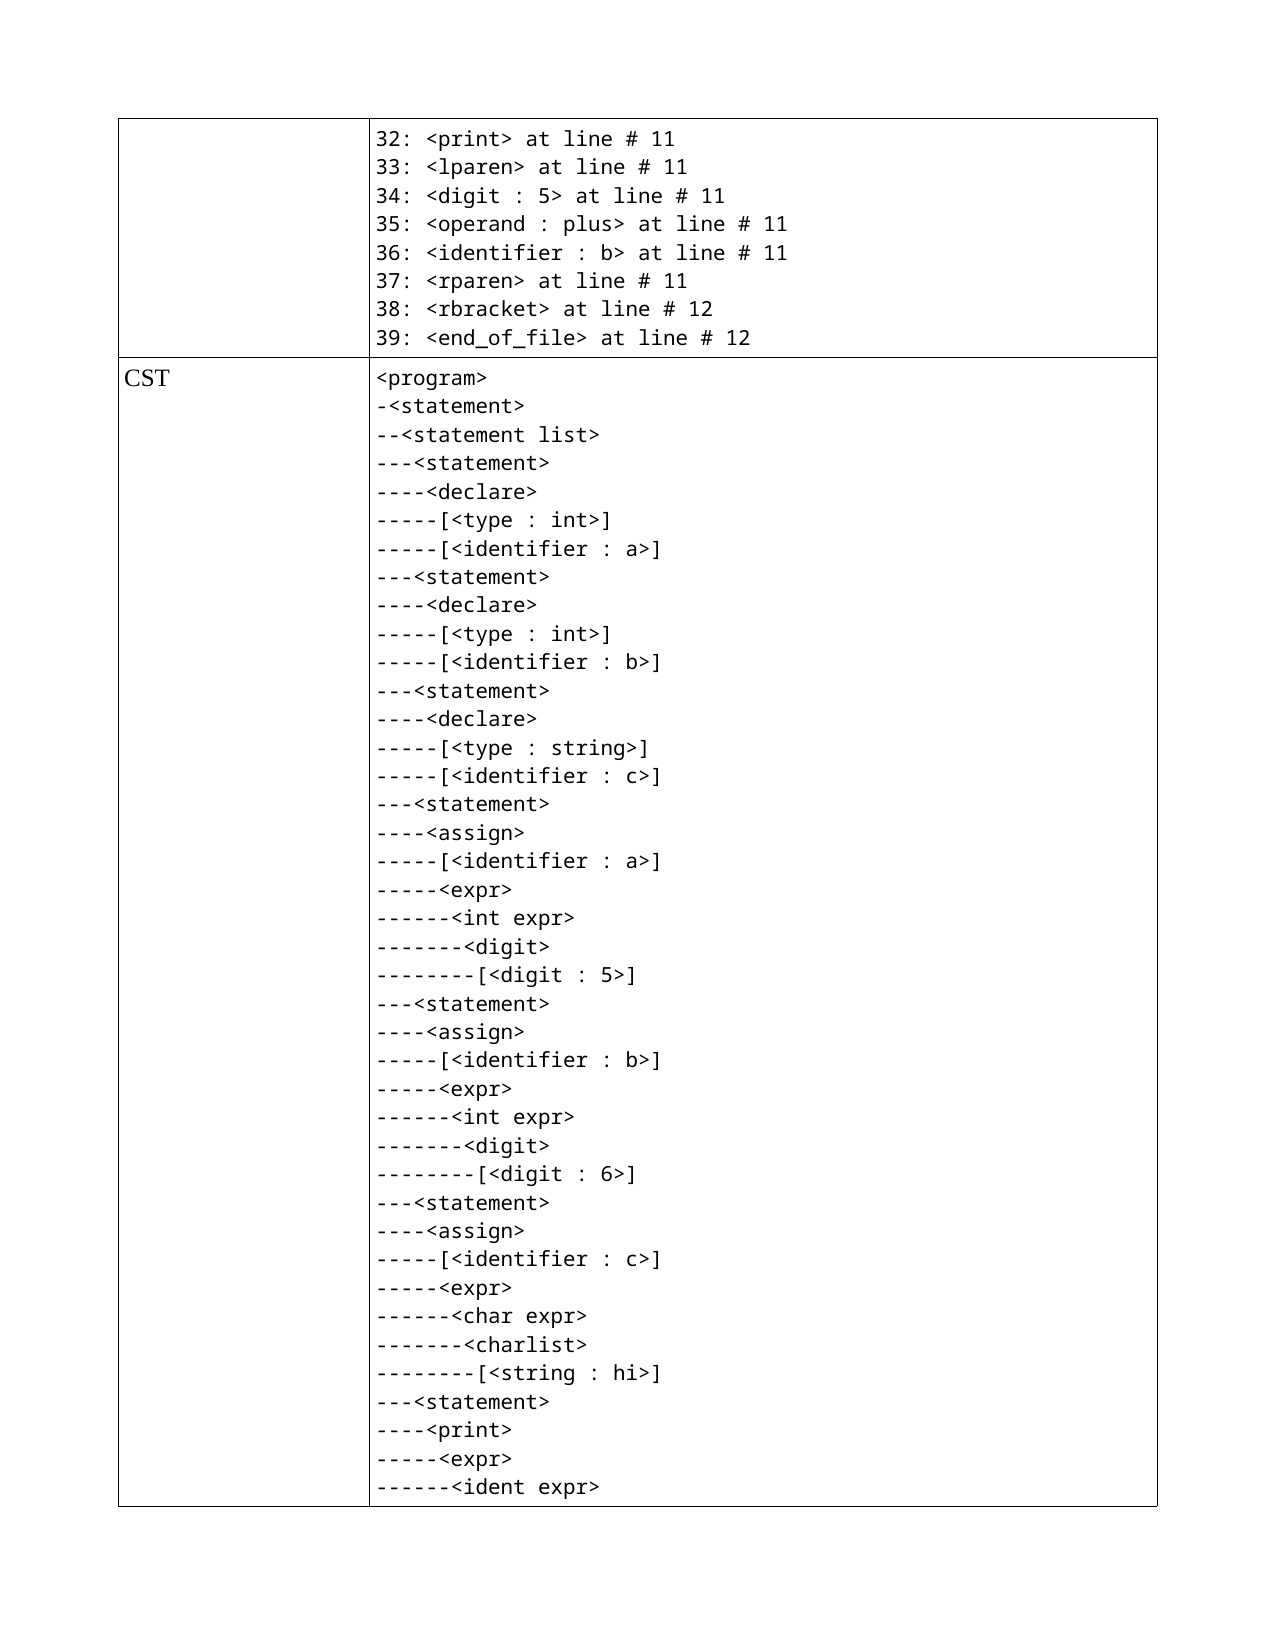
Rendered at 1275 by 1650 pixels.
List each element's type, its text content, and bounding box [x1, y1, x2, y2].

table_cell [119, 119, 369, 357]
table_cell 32: <print> at line # 11 33: <lparen> at line # 11 34: <digit : 5> at line # 11 35: <operand : plus> at line # 11 36: <identifier : b> at line # 11 37: <rparen> at line # 11 38: <rbracket> at line # 12 39: <end_of_file> at line # 12 [370, 119, 1157, 357]
table_cell <program> -<statement> --<statement list> ---<statement> ----<declare> -----[<type : int>] -----[<identifier : a>] ---<statement> ----<declare> -----[<type : int>] -----[<identifier : b>] ---<statement> ----<declare> -----[<type : string>] -----[<identifier : c>] ---<statement> ----<assign> -----[<identifier : a>] -----<expr> ------<int expr> -------<digit> --------[<digit : 5>] ---<statement> ----<assign> -----[<identifier : b>] -----<expr> ------<int expr> -------<digit> --------[<digit : 6>] ---<statement> ----<assign> -----[<identifier : c>] -----<expr> ------<char expr> -------<charlist> --------[<string : hi>] ---<statement> ----<print> -----<expr> ------<ident expr> [370, 358, 1157, 1506]
table_cell CST [119, 358, 369, 1506]
